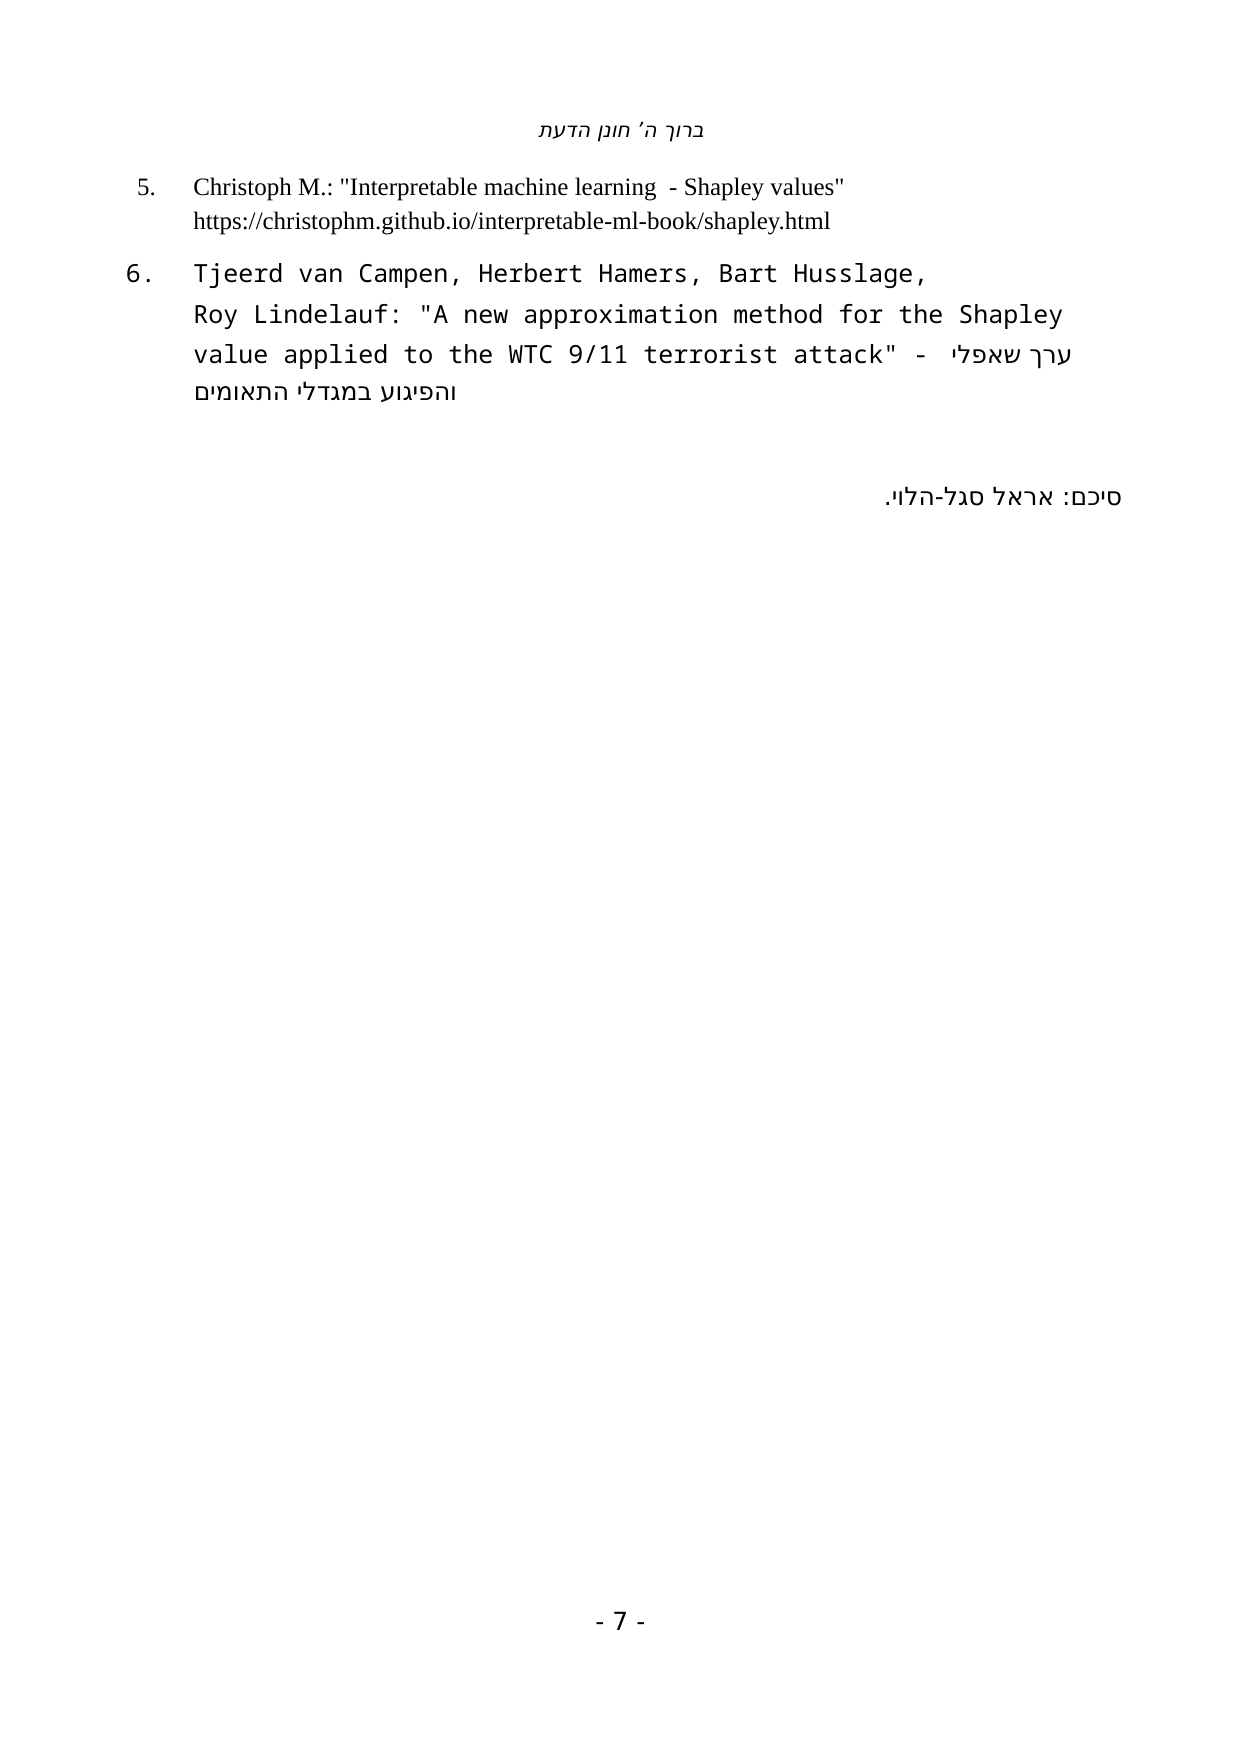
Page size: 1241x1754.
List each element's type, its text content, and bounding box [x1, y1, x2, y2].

text סיכם: אראל סגל-הלוי. [118, 482, 1122, 511]
list Christoph M.: "Interpretable machine learning - Shapley values" https://christophm.github.io/interpretable-ml-book/shapley.html [156, 172, 1122, 235]
list Tjeerd van Campen, Herbert Hamers, Bart Husslage, Roy Lindelauf: "A new approximation method for the Shapley value applied to the WTC 9/11 terrorist attack" - ערך שאפלי והפיגוע במגדלי התאומים [156, 255, 1122, 406]
